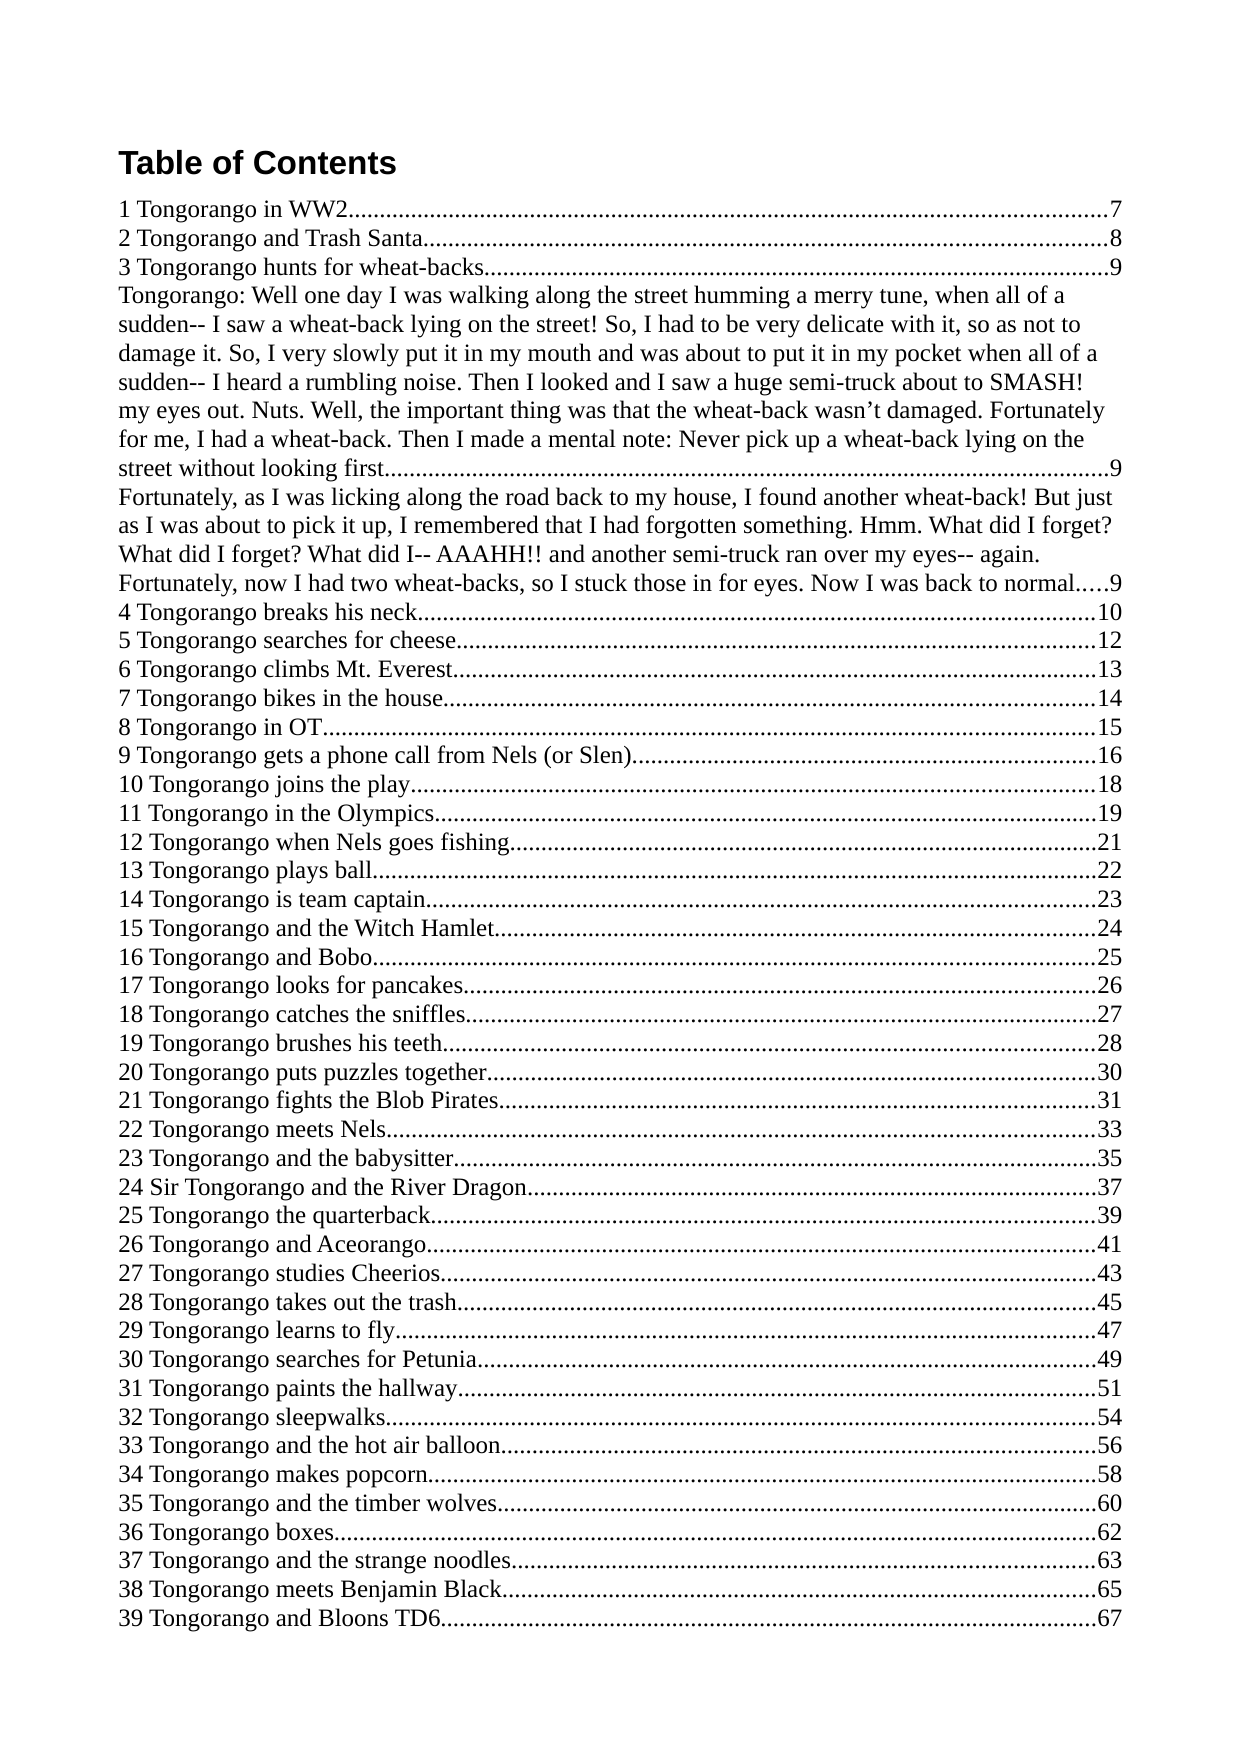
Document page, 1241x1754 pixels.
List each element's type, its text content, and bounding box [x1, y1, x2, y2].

text 2 Tongorango and Trash Santa 8 [118, 223, 1122, 252]
text 32 Tongorango sleepwalks 54 [118, 1402, 1122, 1430]
text 4 Tongorango breaks his neck 10 [118, 597, 1122, 625]
text 29 Tongorango learns to fly 47 [118, 1315, 1122, 1344]
text 26 Tongorango and Aceorango 41 [118, 1229, 1122, 1258]
text 7 Tongorango bikes in the house 14 [118, 683, 1122, 712]
text Tongorango: Well one day I was walking along the street humming a merry tune, when all of a sudden-- I saw a wheat-back lying on the street! So, I had to be very delicate with it, so as not to damage it. So, I very slowly put it in my mouth and was about to put it in my pocket when all of a sudden-- I heard a rumbling noise. Then I looked and I saw a huge semi-truck about to SMASH! my eyes out. Nuts. Well, the important thing was that the wheat-back wasn’t damaged. Fortunately for me, I had a wheat-back. Then I made a mental note: Never pick up a wheat-back lying on the street without looking first. 9 [118, 280, 1122, 482]
text 3 Tongorango hunts for wheat-backs 9 [118, 252, 1122, 280]
text 31 Tongorango paints the hallway 51 [118, 1373, 1122, 1402]
text 14 Tongorango is team captain 23 [118, 884, 1122, 913]
text 24 Sir Tongorango and the River Dragon 37 [118, 1172, 1122, 1200]
text 21 Tongorango fights the Blob Pirates 31 [118, 1085, 1122, 1114]
text 19 Tongorango brushes his teeth 28 [118, 1028, 1122, 1057]
subtitle Table of Contents [118, 143, 1122, 182]
text 33 Tongorango and the hot air balloon 56 [118, 1430, 1122, 1459]
text 23 Tongorango and the babysitter 35 [118, 1143, 1122, 1172]
text 22 Tongorango meets Nels 33 [118, 1114, 1122, 1143]
text 27 Tongorango studies Cheerios 43 [118, 1258, 1122, 1287]
text 5 Tongorango searches for cheese 12 [118, 625, 1122, 654]
text 18 Tongorango catches the sniffles 27 [118, 999, 1122, 1028]
text 30 Tongorango searches for Petunia 49 [118, 1344, 1122, 1373]
text 39 Tongorango and Bloons TD6 67 [118, 1603, 1122, 1632]
text 28 Tongorango takes out the trash 45 [118, 1287, 1122, 1315]
text 25 Tongorango the quarterback 39 [118, 1200, 1122, 1229]
text 1 Tongorango in WW2 7 [118, 194, 1122, 223]
text 34 Tongorango makes popcorn 58 [118, 1459, 1122, 1488]
text 36 Tongorango boxes 62 [118, 1517, 1122, 1545]
text 6 Tongorango climbs Mt. Everest 13 [118, 654, 1122, 683]
text 9 Tongorango gets a phone call from Nels (or Slen). 16 [118, 740, 1122, 769]
text 38 Tongorango meets Benjamin Black 65 [118, 1574, 1122, 1603]
text Fortunately, as I was licking along the road back to my house, I found another wheat-back! But just as I was about to pick it up, I remembered that I had forgotten something. Hmm. What did I forget? What did I forget? What did I-- AAAHH!! and another semi-truck ran over my eyes-- again. Fortunately, now I had two wheat-backs, so I stuck those in for eyes. Now I was back to normal. 9 [118, 482, 1122, 597]
text 35 Tongorango and the timber wolves 60 [118, 1488, 1122, 1517]
text 11 Tongorango in the Olympics 19 [118, 798, 1122, 827]
text 12 Tongorango when Nels goes fishing 21 [118, 827, 1122, 855]
text 10 Tongorango joins the play 18 [118, 769, 1122, 798]
text 37 Tongorango and the strange noodles 63 [118, 1545, 1122, 1574]
text 20 Tongorango puts puzzles together 30 [118, 1057, 1122, 1085]
text 15 Tongorango and the Witch Hamlet 24 [118, 913, 1122, 942]
text 13 Tongorango plays ball 22 [118, 855, 1122, 884]
text 16 Tongorango and Bobo 25 [118, 942, 1122, 970]
text 8 Tongorango in OT 15 [118, 712, 1122, 740]
text 17 Tongorango looks for pancakes 26 [118, 970, 1122, 999]
